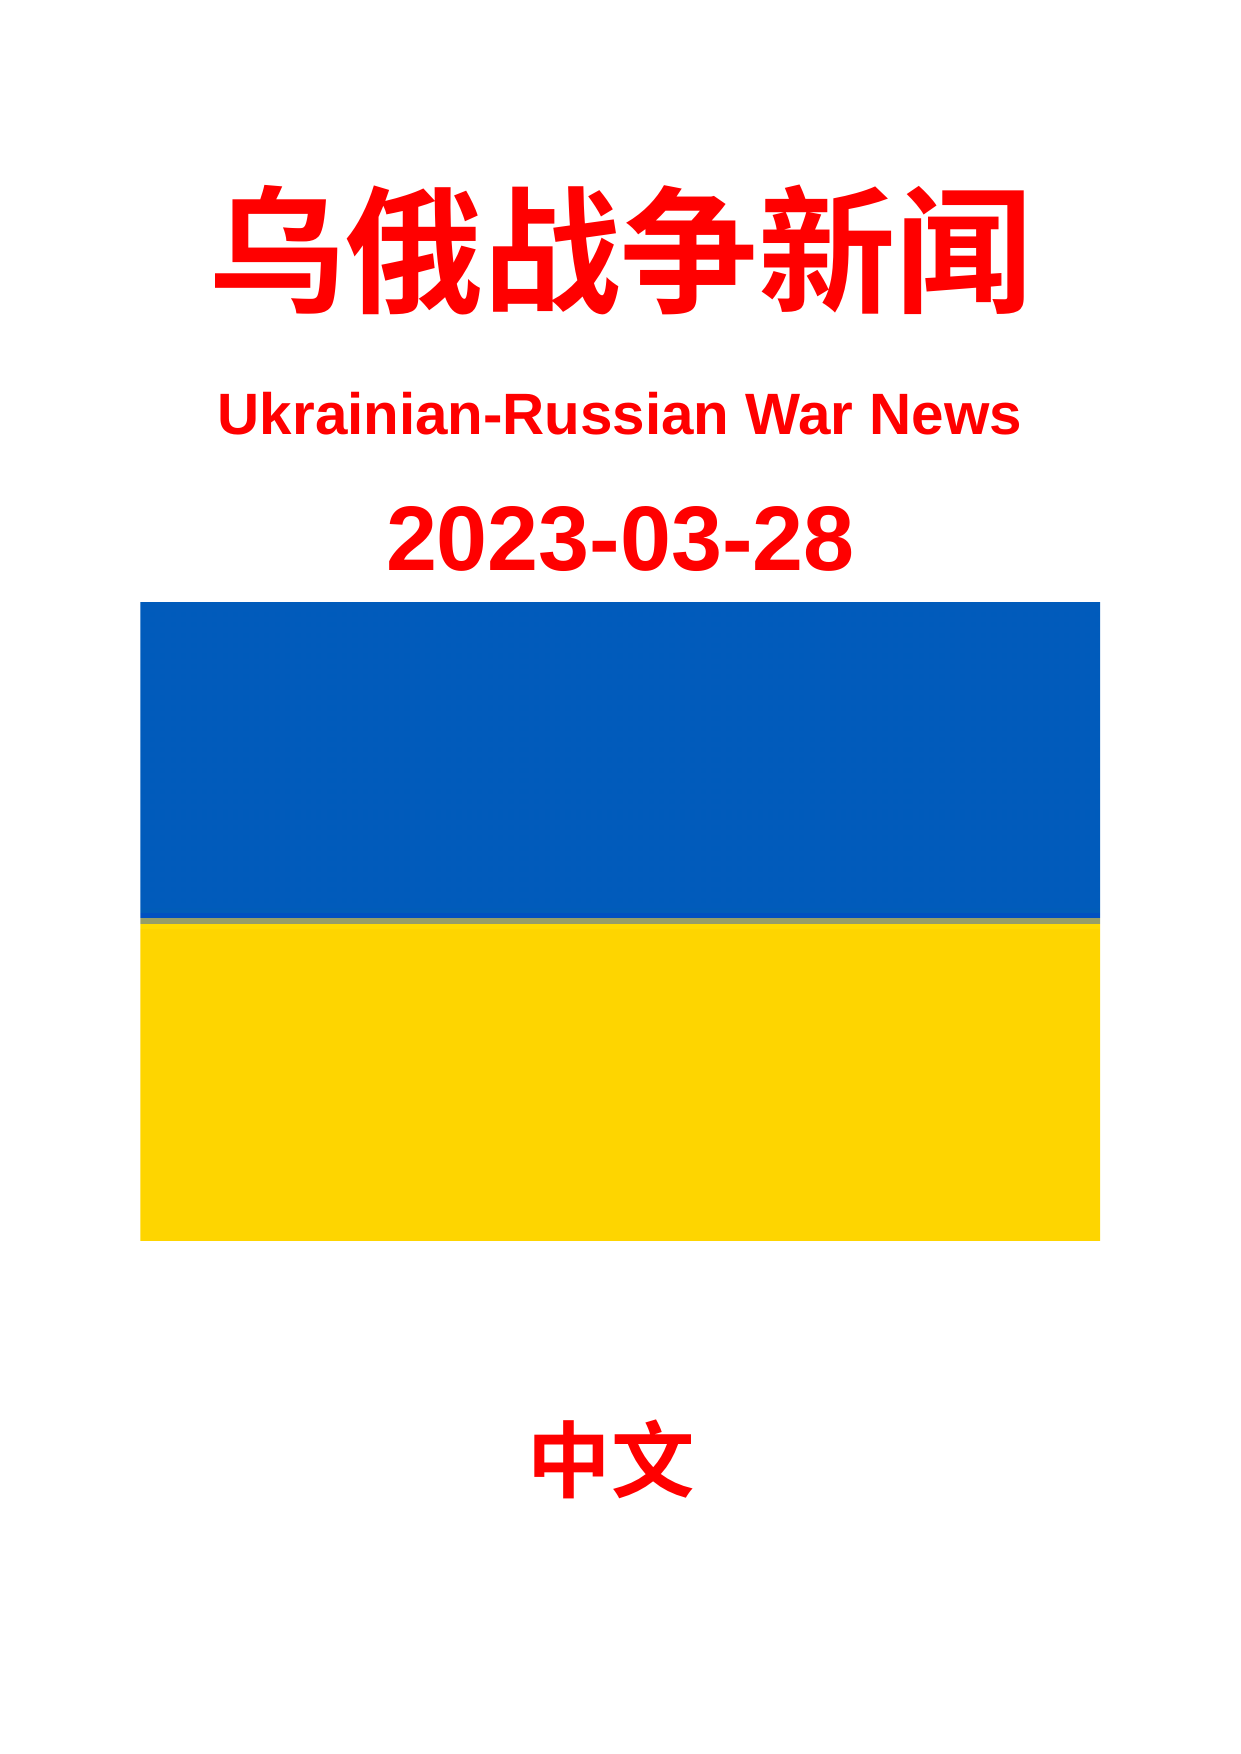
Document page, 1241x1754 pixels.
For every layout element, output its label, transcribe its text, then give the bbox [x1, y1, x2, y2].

picture [140, 602, 1100, 1241]
subtitle Ukrainian-Russian War News [118, 380, 1122, 447]
subtitle 中文 [118, 1394, 1122, 1515]
subtitle 乌俄战争新闻 [118, 143, 1122, 342]
subtitle 2023-03-28 [118, 484, 1122, 590]
